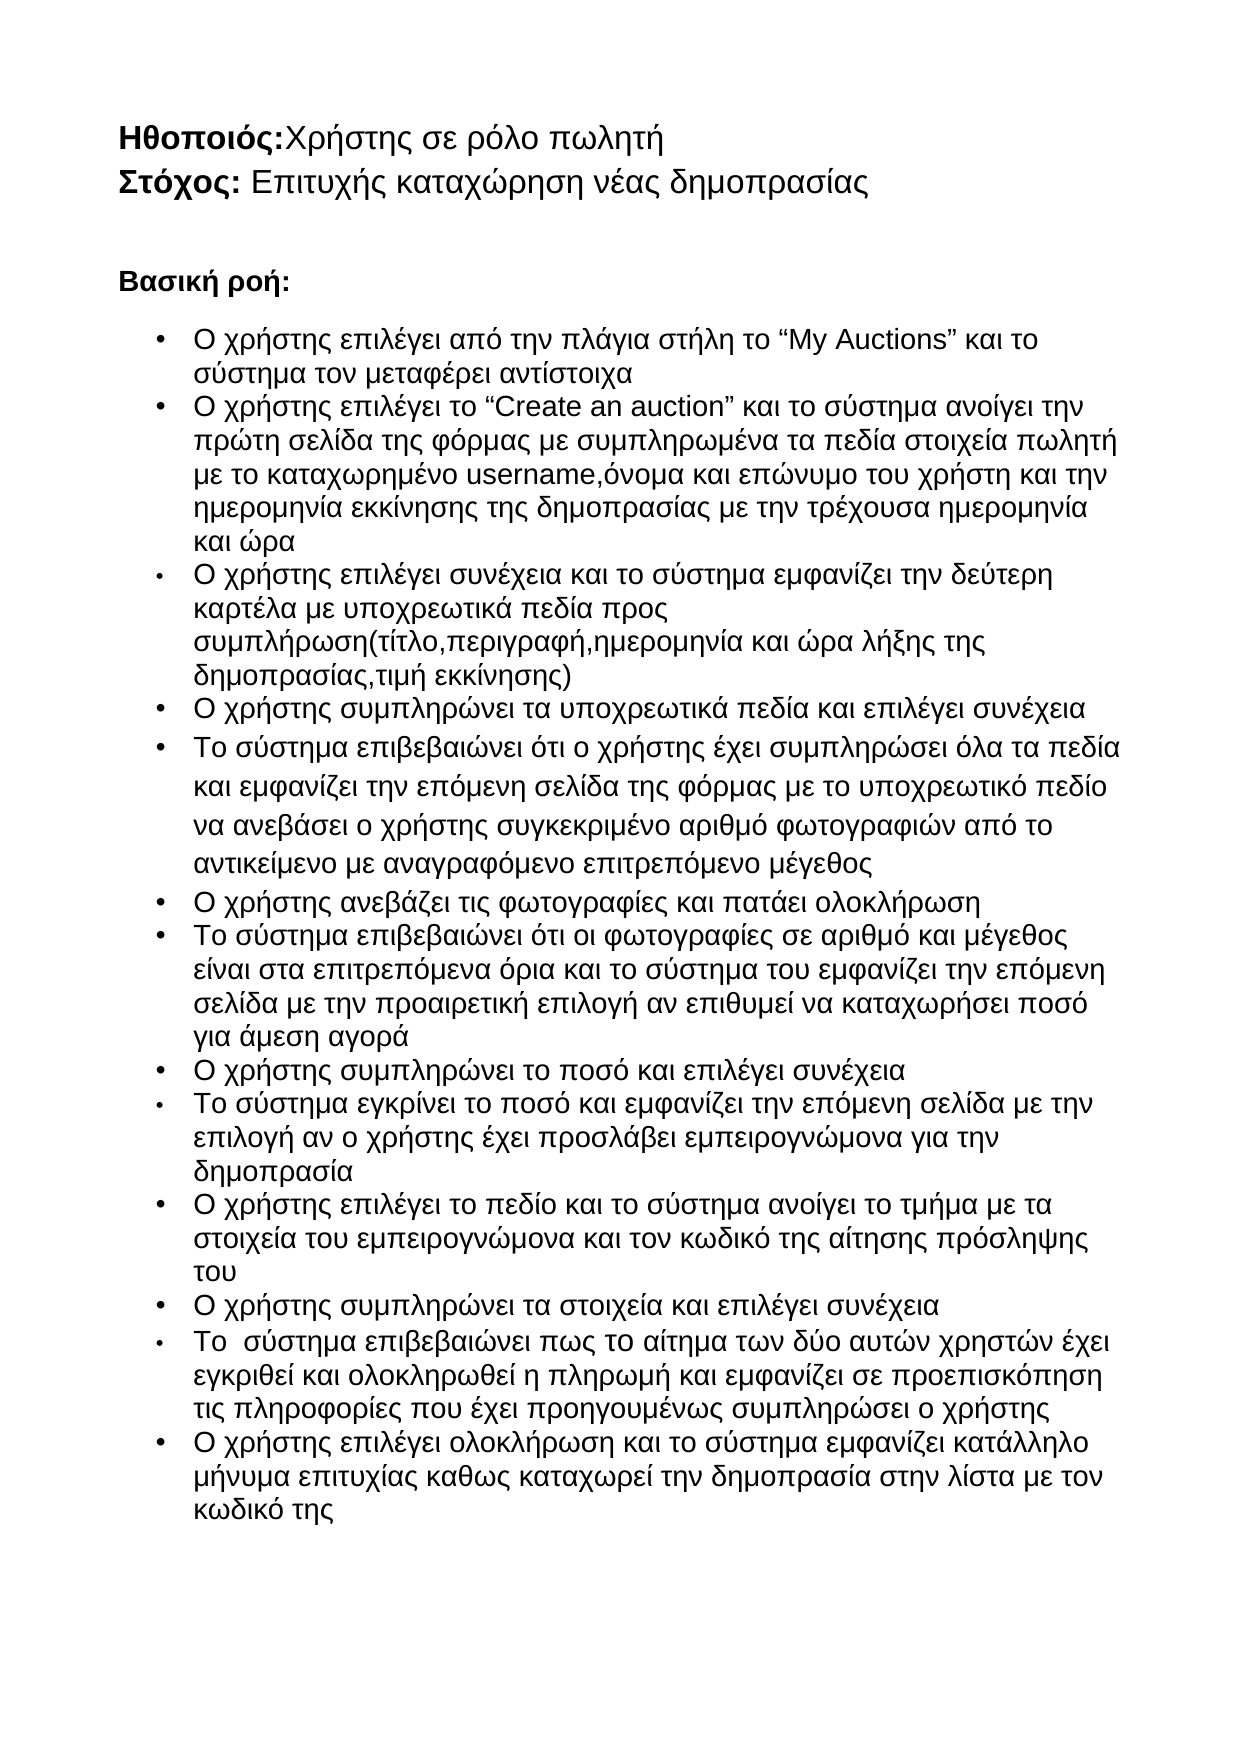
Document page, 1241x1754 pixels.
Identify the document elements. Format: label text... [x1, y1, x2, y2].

list Ο χρήστης ανεβάζει τις φωτογραφίες και πατάει ολοκλήρωση [156, 885, 1122, 918]
list Ο χρήστης συμπληρώνει τα στοιχεία και επιλέγει συνέχεια [156, 1288, 1122, 1322]
text Ηθοποιός:Χρήστης σε ρόλο πωλητή [118, 118, 1122, 157]
list Ο χρήστης επιλέγει το “Create an auction” και το σύστημα ανοίγει την πρώτη σελίδα της φόρμας με συμπληρωμένα τα πεδία στοιχεία πωλητή με το καταχωρημένο username,όνομα και επώνυμο του χρήστη και την ημερομηνία εκκίνησης της δημοπρασίας με την τρέχουσα ημερομηνία και ώρα [156, 389, 1122, 557]
list Το σύστημα εγκρίνει το ποσό και εμφανίζει την επόμενη σελίδα με την επιλογή αν ο χρήστης έχει προσλάβει εμπειρογνώμονα για την δημοπρασία [156, 1087, 1122, 1187]
list Το σύστημα επιβεβαιώνει πως το αίτημα των δύο αυτών χρηστών έχει εγκριθεί και ολοκληρωθεί η πληρωμή και εμφανίζει σε προεπισκόπηση τις πληροφορίες που έχει προηγουμένως συμπληρώσει ο χρήστης [156, 1322, 1122, 1425]
list Ο χρήστης επιλέγει ολοκλήρωση και το σύστημα εμφανίζει κατάλληλο μήνυμα επιτυχίας καθως καταχωρεί την δημοπρασία στην λίστα με τον κωδικό της [156, 1425, 1122, 1526]
list Το σύστημα επιβεβαιώνει ότι ο χρήστης έχει συμπληρώσει όλα τα πεδία και εμφανίζει την επόμενη σελίδα της φόρμας με το υποχρεωτικό πεδίο να ανεβάσει ο χρήστης συγκεκριμένο αριθμό φωτογραφιών από το αντικείμενο με αναγραφόμενο επιτρεπόμενο μέγεθος [156, 730, 1122, 880]
list O χρήστης επιλέγει συνέχεια και το σύστημα εμφανίζει την δεύτερη καρτέλα με υποχρεωτικά πεδία προς συμπλήρωση(τίτλο,περιγραφή,ημερομηνία και ώρα λήξης της δημοπρασίας,τιμή εκκίνησης) [156, 557, 1122, 692]
text Στόχος: Επιτυχής καταχώρηση νέας δημοπρασίας [118, 162, 1122, 201]
list Ο χρήστης επιλέγει από την πλάγια στήλη το “My Auctions” και το σύστημα τον μεταφέρει αντίστοιχα [156, 322, 1122, 389]
list Ο χρήστης συμπληρώνει το ποσό και επιλέγει συνέχεια [156, 1053, 1122, 1087]
list Ο χρήστης συμπληρώνει τα υποχρεωτικά πεδία και επιλέγει συνέχεια [156, 692, 1122, 725]
text Βασική ροή: [118, 264, 1122, 297]
list Το σύστημα επιβεβαιώνει ότι οι φωτογραφίες σε αριθμό και μέγεθος είναι στα επιτρεπόμενα όρια και το σύστημα του εμφανίζει την επόμενη σελίδα με την προαιρετική επιλογή αν επιθυμεί να καταχωρήσει ποσό για άμεση αγορά [156, 918, 1122, 1053]
list Ο χρήστης επιλέγει το πεδίο και το σύστημα ανοίγει το τμήμα με τα στοιχεία του εμπειρογνώμονα και τον κωδικό της αίτησης πρόσληψης του [156, 1187, 1122, 1288]
